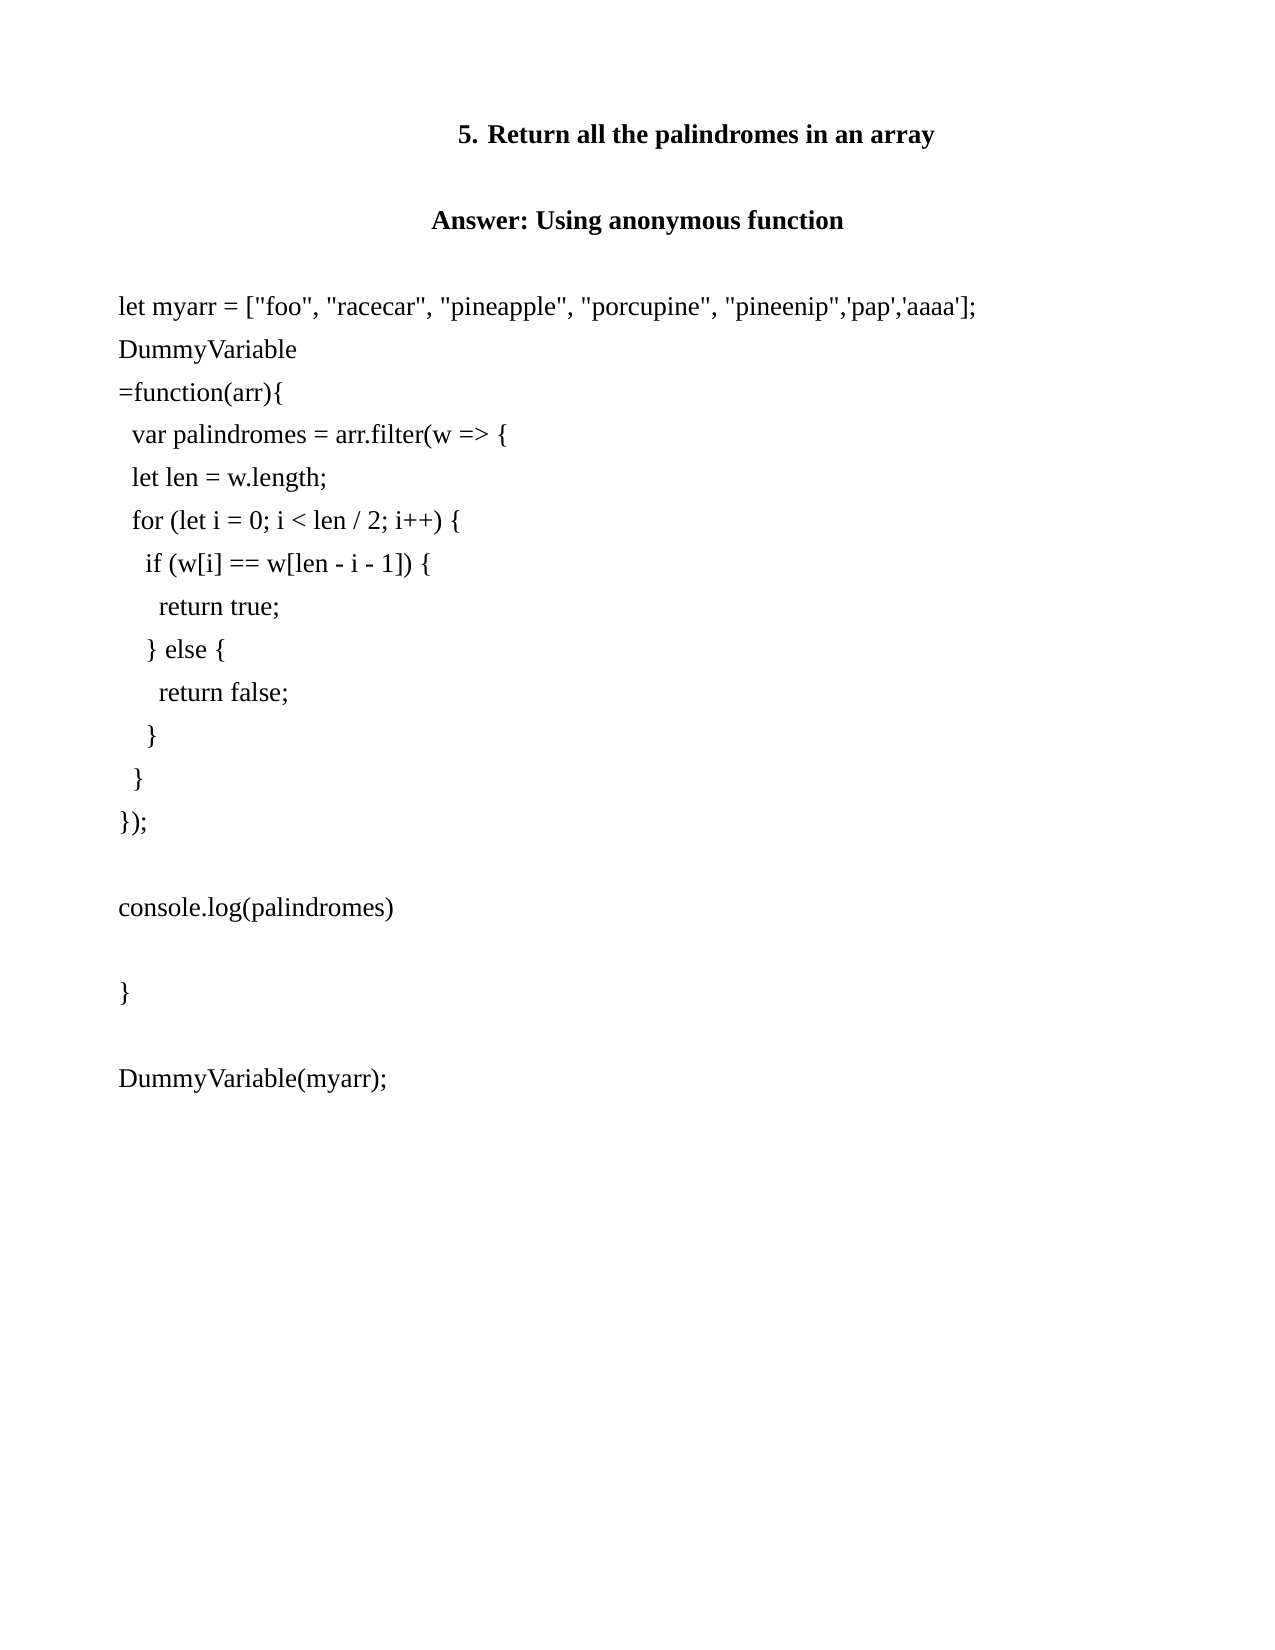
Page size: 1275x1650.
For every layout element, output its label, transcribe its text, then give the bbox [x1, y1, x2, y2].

text } [118, 719, 1157, 750]
text if (w[i] == w[len - i - 1]) { [118, 547, 1157, 578]
text } else { [118, 633, 1157, 664]
text let len = w.length; [118, 461, 1157, 493]
list Return all the palindromes in an array [236, 118, 1157, 149]
text console.log(palindromes) [118, 891, 1157, 922]
text } [118, 762, 1157, 793]
text return true; [118, 590, 1157, 621]
text let myarr = ["foo", "racecar", "pineapple", "porcupine", "pineenip",'pap','aaaa']; [118, 290, 1157, 321]
text =function(arr){ [118, 376, 1157, 407]
text DummyVariable(myarr); [118, 1062, 1157, 1093]
text } [118, 976, 1157, 1008]
text var palindromes = arr.filter(w => { [118, 418, 1157, 450]
text return false; [118, 676, 1157, 707]
text DummyVariable [118, 333, 1157, 364]
text for (let i = 0; i < len / 2; i++) { [118, 504, 1157, 536]
text Answer: Using anonymous function [118, 204, 1157, 235]
text }); [118, 805, 1157, 836]
